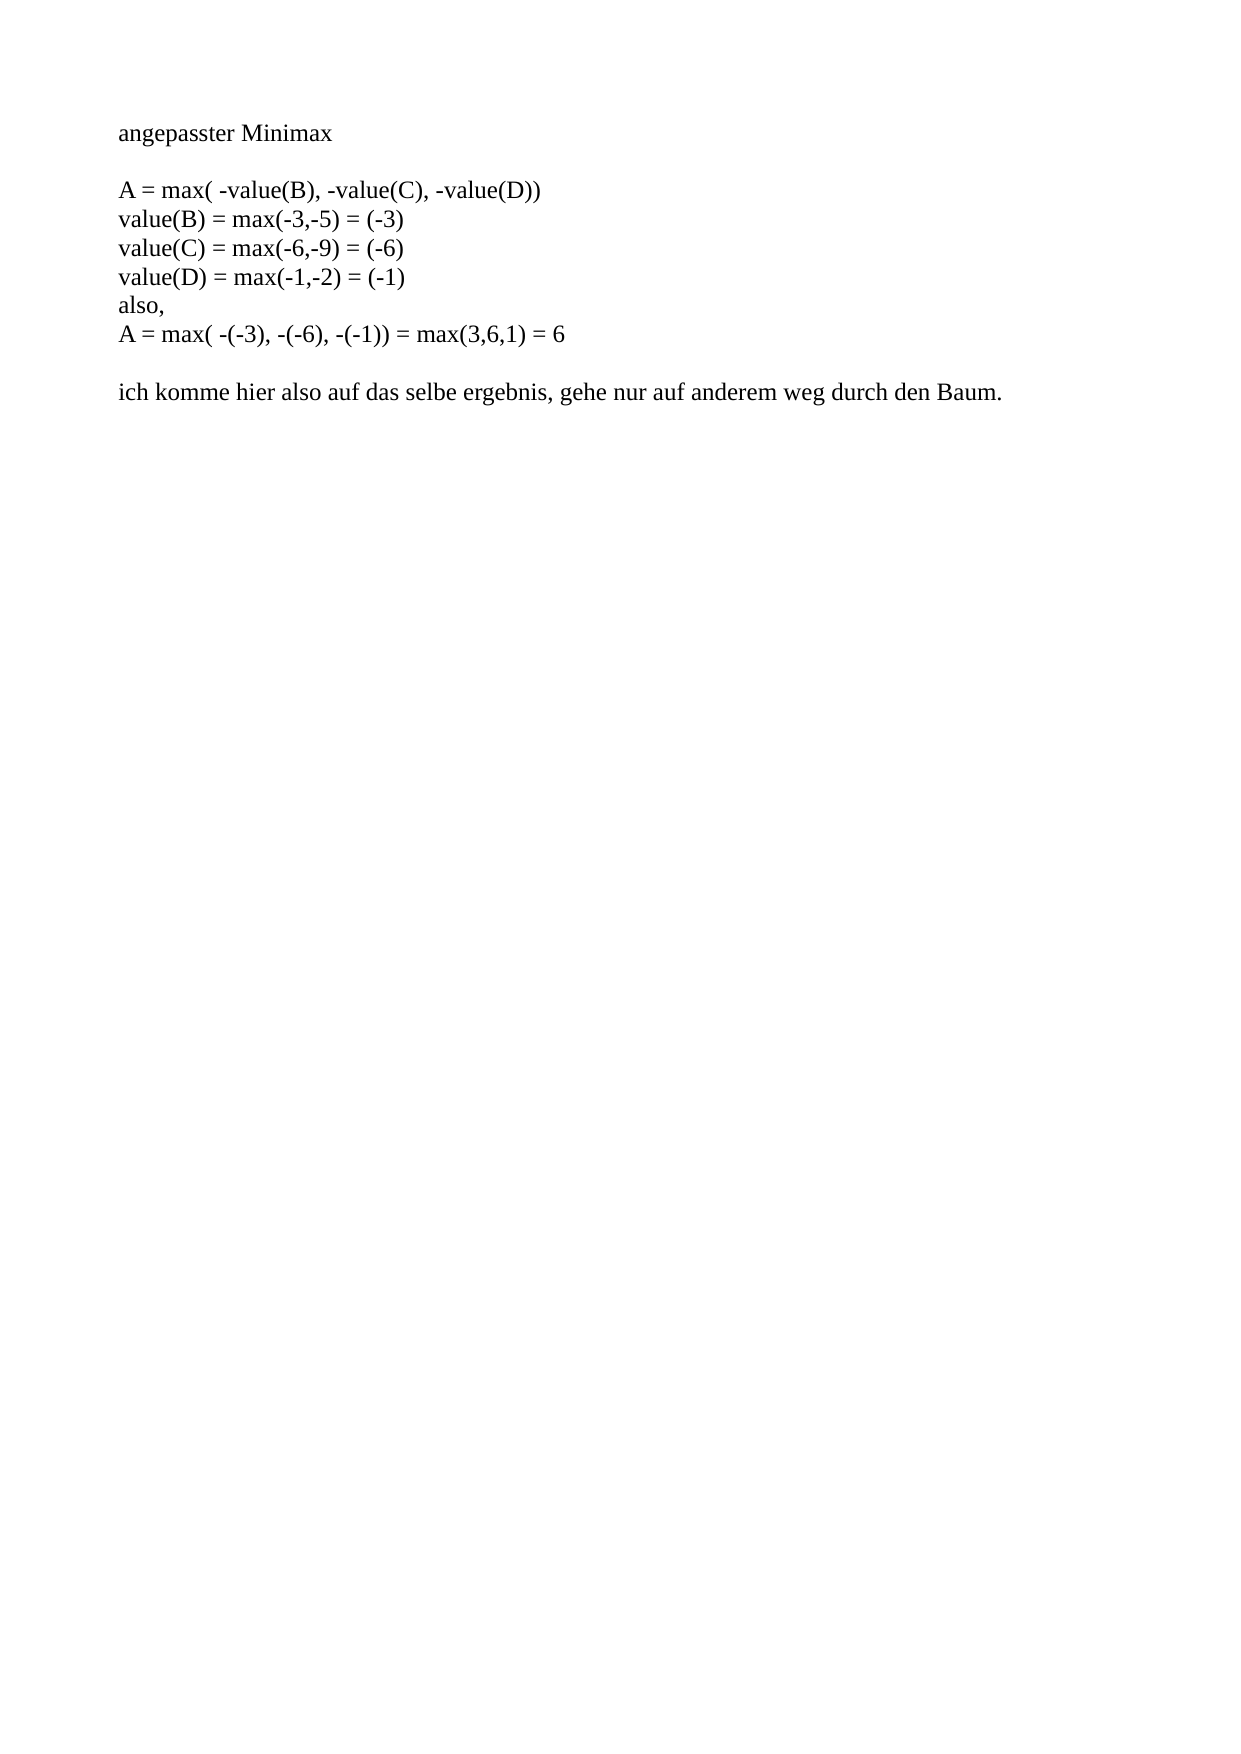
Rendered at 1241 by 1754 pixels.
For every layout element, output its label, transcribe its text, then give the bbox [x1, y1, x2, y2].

text A = max( -value(B), -value(C), -value(D)) [118, 176, 1122, 204]
text also, [118, 291, 1122, 319]
text angepasster Minimax [118, 118, 1122, 147]
text value(C) = max(-6,-9) = (-6) [118, 233, 1122, 262]
text value(D) = max(-1,-2) = (-1) [118, 262, 1122, 291]
text value(B) = max(-3,-5) = (-3) [118, 204, 1122, 233]
text ich komme hier also auf das selbe ergebnis, gehe nur auf anderem weg durch den Baum. [118, 377, 1122, 406]
text A = max( -(-3), -(-6), -(-1)) = max(3,6,1) = 6 [118, 319, 1122, 348]
